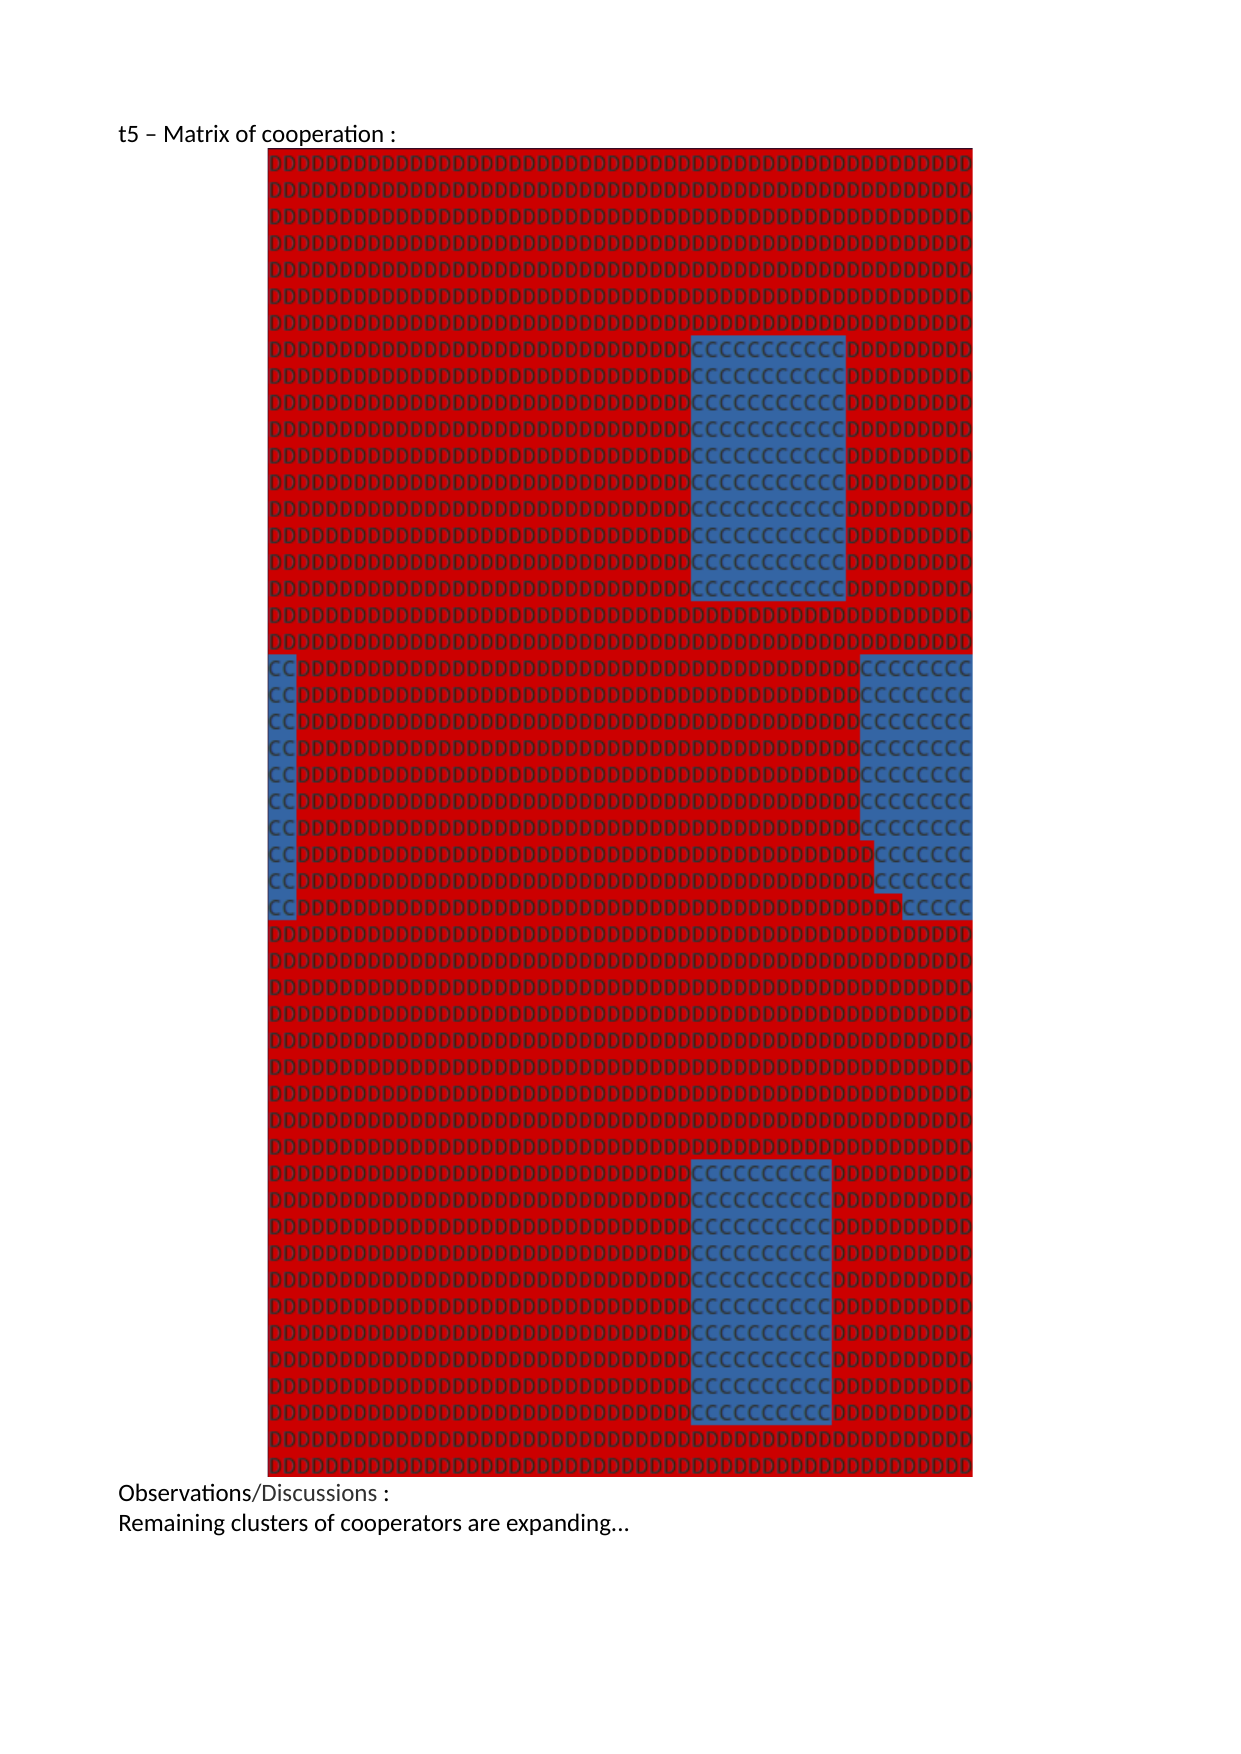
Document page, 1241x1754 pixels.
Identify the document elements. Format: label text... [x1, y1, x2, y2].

text Observations/Discussions : [118, 149, 1122, 1507]
text Remaining clusters of cooperators are expanding... [118, 1507, 1122, 1538]
picture [267, 148, 973, 1477]
text t5 – Matrix of cooperation : [118, 118, 1122, 149]
